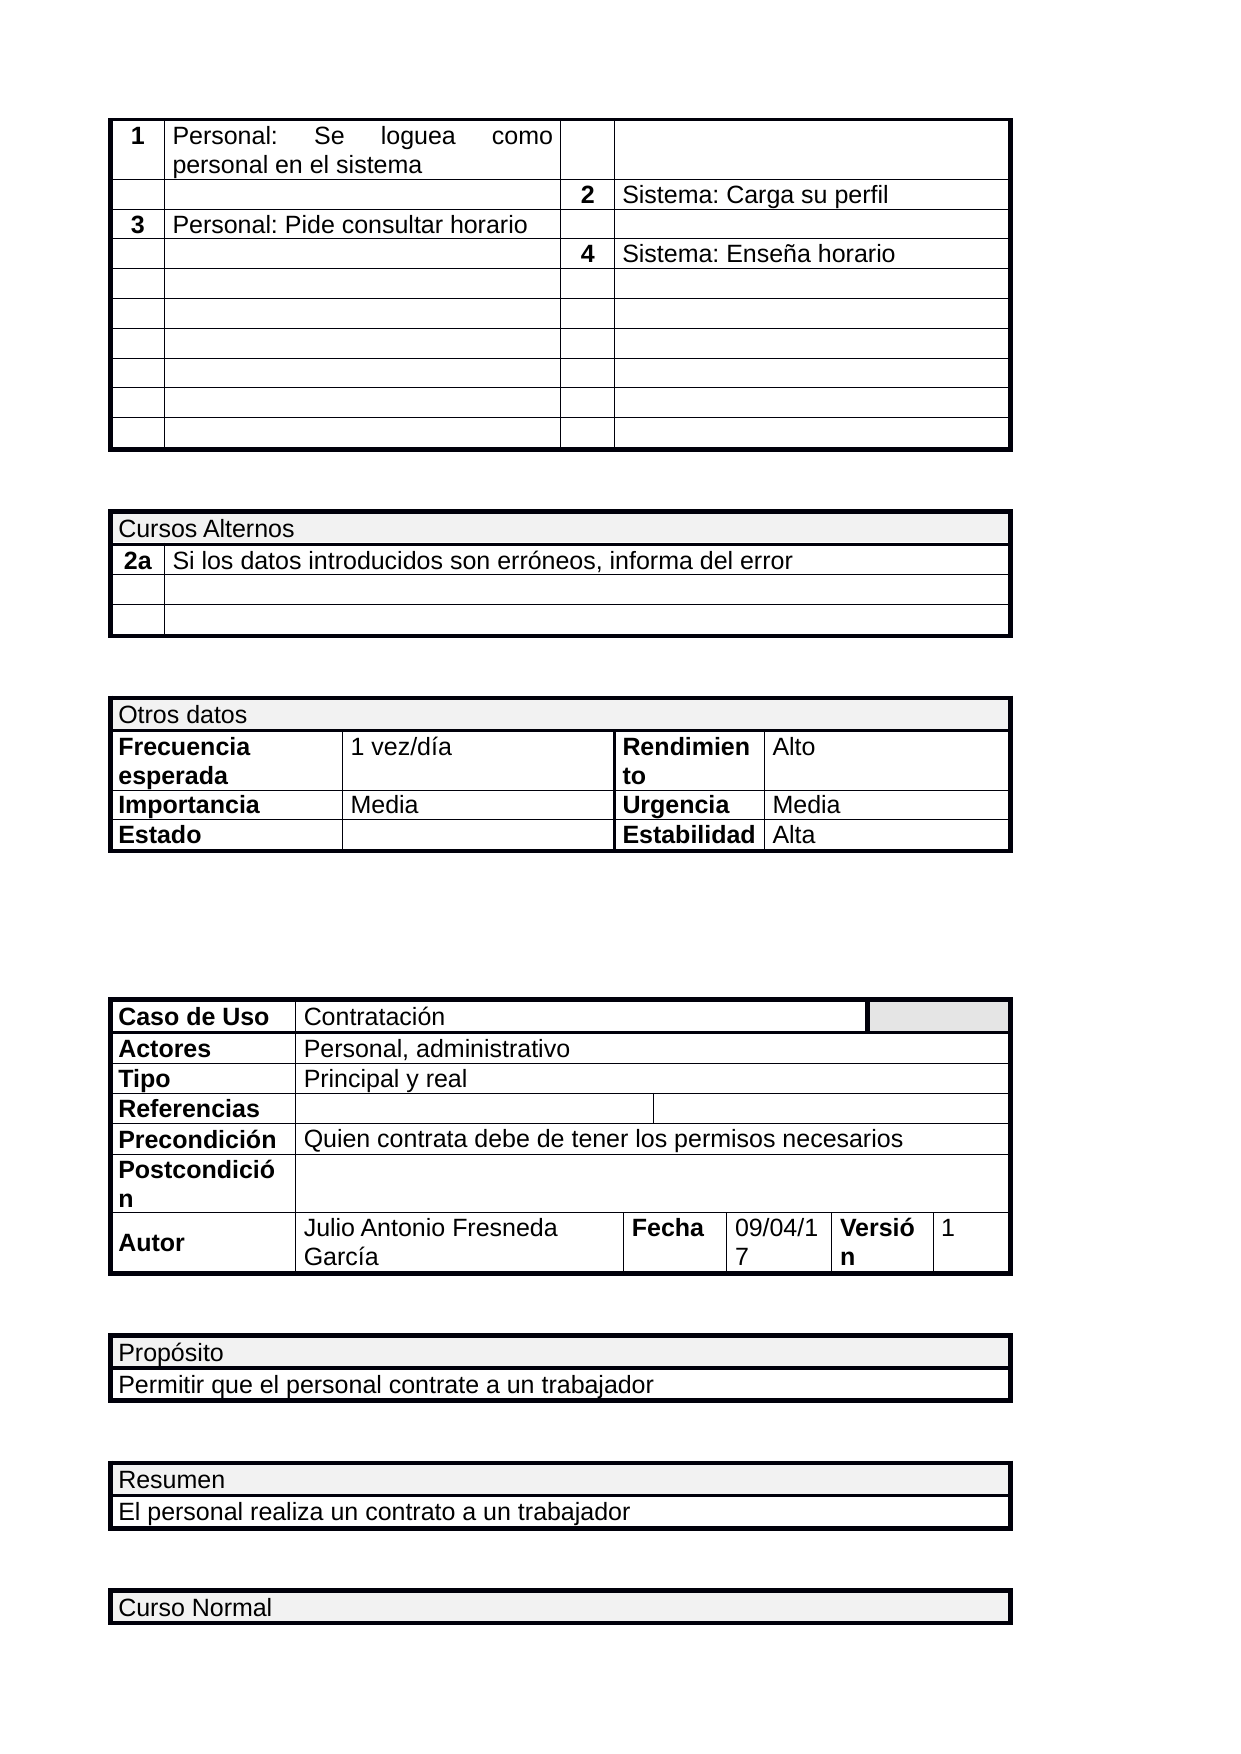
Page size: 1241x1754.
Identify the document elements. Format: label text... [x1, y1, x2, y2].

table_cell [615, 388, 1008, 417]
table_cell Referencias [113, 1094, 295, 1123]
table_cell [113, 180, 164, 208]
table_cell [113, 239, 164, 268]
table_cell [296, 1094, 653, 1123]
table_cell Fecha [624, 1213, 726, 1271]
table_cell [561, 121, 614, 179]
table_cell Importancia [113, 791, 342, 819]
table_cell Estabilidad [616, 820, 764, 849]
table_cell [113, 299, 164, 328]
table_cell Sistema: Carga su perfil [615, 180, 1008, 208]
table_cell [165, 388, 560, 417]
table_header Otros datos [113, 700, 1008, 729]
table_cell 2 [561, 180, 614, 208]
table_cell [113, 418, 164, 447]
table_header [870, 1002, 1008, 1031]
table_cell [561, 359, 614, 387]
table_cell [165, 359, 560, 387]
table_cell [615, 299, 1008, 328]
table_cell Estado [113, 820, 342, 849]
table_cell [561, 329, 614, 357]
table_cell 1 [934, 1213, 1008, 1271]
table_cell 09/04/17 [727, 1213, 831, 1271]
table_cell 1 [113, 121, 164, 179]
table_cell Alta [765, 820, 1008, 849]
table_cell [343, 820, 613, 849]
table_header Resumen [113, 1465, 1008, 1494]
table_cell Media [343, 791, 613, 819]
table_cell Versión [832, 1213, 933, 1271]
table_cell [561, 418, 614, 447]
table_cell [615, 121, 1008, 179]
table_cell [165, 605, 1008, 633]
table_cell Postcondición [113, 1155, 295, 1212]
table_cell [113, 269, 164, 298]
table_cell 4 [561, 239, 614, 268]
table_cell [165, 269, 560, 298]
table_cell Quien contrata debe de tener los permisos necesarios [296, 1124, 1008, 1154]
table_cell Media [765, 791, 1008, 819]
table_cell [615, 269, 1008, 298]
table_cell Principal y real [296, 1064, 1008, 1093]
table_cell Personal, administrativo [296, 1034, 1008, 1062]
table_cell [654, 1094, 1008, 1123]
table_cell Personal: Pide consultar horario [165, 210, 560, 238]
table_cell Autor [113, 1213, 295, 1271]
table_header Curso Normal [113, 1593, 1008, 1621]
table_cell [615, 359, 1008, 387]
table_cell [113, 605, 164, 633]
table_cell Julio Antonio Fresneda García [296, 1213, 623, 1271]
table_cell [615, 418, 1008, 447]
table_cell 2a [113, 546, 164, 574]
table_cell [561, 299, 614, 328]
table_cell [113, 575, 164, 604]
table_cell [165, 329, 560, 357]
table_cell Urgencia [616, 791, 764, 819]
table_cell Precondición [113, 1124, 295, 1154]
table_header Contratación [296, 1002, 865, 1031]
table_cell [296, 1155, 1008, 1212]
table_header Propósito [113, 1338, 1008, 1366]
table_cell 3 [113, 210, 164, 238]
table_cell [113, 388, 164, 417]
table_cell Frecuencia esperada [113, 732, 342, 790]
table_cell Tipo [113, 1064, 295, 1093]
table_cell [615, 210, 1008, 238]
table_cell Rendimiento [616, 732, 764, 790]
table_header Cursos Alternos [113, 514, 1008, 542]
table_header Caso de Uso [113, 1002, 295, 1031]
table_cell [165, 418, 560, 447]
table_cell [615, 329, 1008, 357]
table_cell Sistema: Enseña horario [615, 239, 1008, 268]
table_cell [113, 329, 164, 357]
table_cell [165, 180, 560, 208]
table_cell Actores [113, 1034, 295, 1062]
table_cell [561, 388, 614, 417]
table_cell El personal realiza un contrato a un trabajador [113, 1497, 1008, 1526]
table_cell [165, 239, 560, 268]
table_cell Alto [765, 732, 1008, 790]
table_cell Permitir que el personal contrate a un trabajador [113, 1370, 1008, 1398]
table_cell [561, 269, 614, 298]
table_cell [165, 575, 1008, 604]
table_cell [113, 359, 164, 387]
table_cell [561, 210, 614, 238]
table_cell Si los datos introducidos son erróneos, informa del error [165, 546, 1008, 574]
table_cell Personal: Se loguea como personal en el sistema [165, 121, 560, 179]
table_cell 1 vez/día [343, 732, 613, 790]
table_cell [165, 299, 560, 328]
